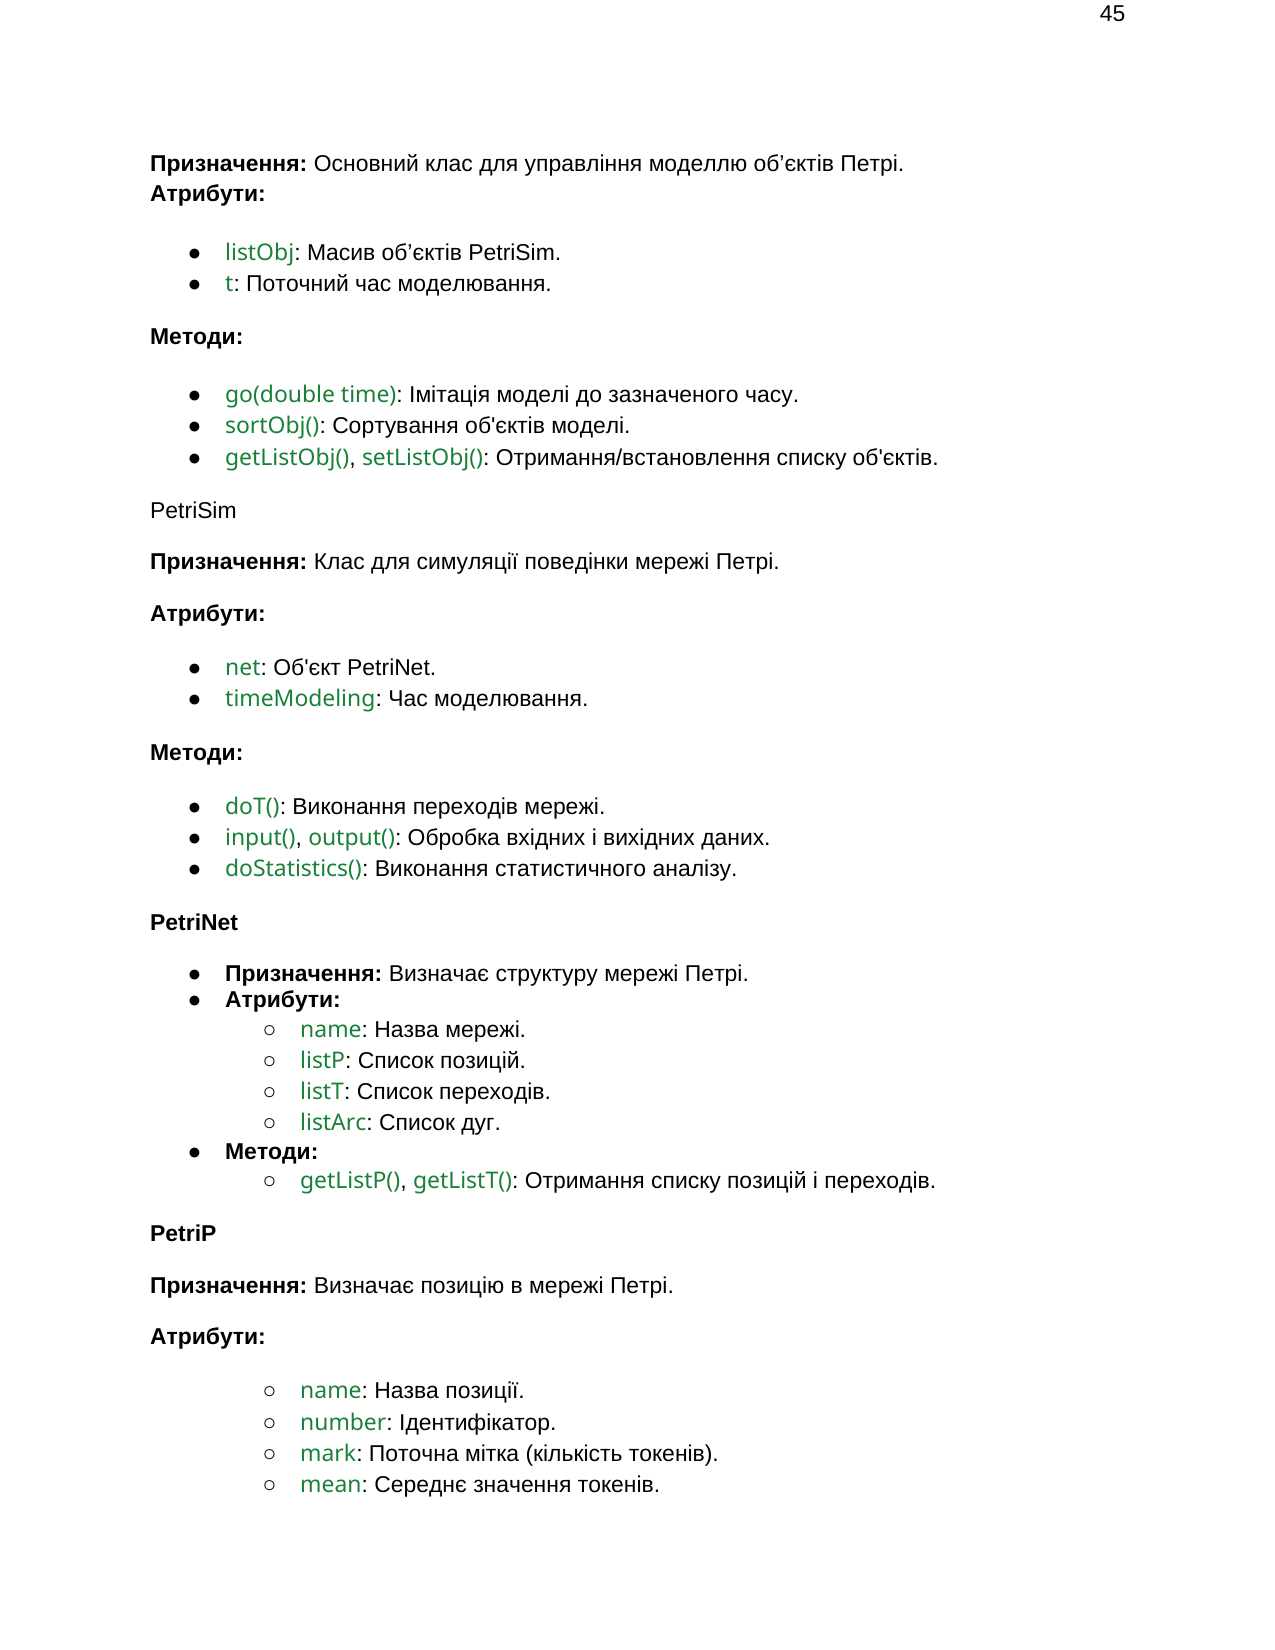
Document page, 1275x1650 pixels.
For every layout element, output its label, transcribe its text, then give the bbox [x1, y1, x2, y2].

list input(), output(): Обробка вхідних і вихідних даних. [187, 821, 1125, 852]
list doT(): Виконання переходів мережі. [187, 790, 1125, 821]
text Призначення: Клас для симуляції поведінки мережі Петрі. [150, 548, 1125, 574]
text PetriSim [150, 497, 1125, 523]
list Методи: [187, 1138, 1125, 1164]
list Атрибути: [187, 986, 1125, 1013]
list mark: Поточна мітка (кількість токенів). [262, 1437, 1125, 1468]
text Атрибути: [150, 1323, 1125, 1349]
text Атрибути: [150, 599, 1125, 626]
list name: Назва мережі. [262, 1013, 1125, 1044]
list t: Поточний час моделювання. [187, 267, 1125, 298]
list listT: Список переходів. [262, 1075, 1125, 1106]
list mean: Середнє значення токенів. [262, 1468, 1125, 1499]
list number: Ідентифікатор. [262, 1406, 1125, 1437]
text Методи: [150, 738, 1125, 765]
list doStatistics(): Виконання статистичного аналізу. [187, 852, 1125, 883]
list listObj: Масив об’єктів PetriSim. [187, 235, 1125, 267]
subtitle PetriP [150, 1220, 1125, 1247]
list getListObj(), setListObj(): Отримання/встановлення списку об'єктів. [187, 441, 1125, 472]
list name: Назва позиції. [262, 1374, 1125, 1406]
list net: Об'єкт PetriNet. [187, 651, 1125, 682]
text Призначення: Основний клас для управління моделлю об’єктів Петрі. [150, 150, 1125, 176]
list Призначення: Визначає структуру мережі Петрі. [187, 960, 1125, 986]
list listArc: Список дуг. [262, 1106, 1125, 1138]
list sortObj(): Сортування об'єктів моделі. [187, 409, 1125, 441]
list listP: Список позицій. [262, 1044, 1125, 1075]
subtitle PetriNet [150, 908, 1125, 935]
list getListP(), getListT(): Отримання списку позицій і переходів. [262, 1164, 1125, 1195]
list go(double time): Імітація моделі до зазначеного часу. [187, 378, 1125, 409]
list timeModeling: Час моделювання. [187, 682, 1125, 713]
text Призначення: Визначає позицію в мережі Петрі. [150, 1272, 1125, 1298]
text Атрибути: [150, 180, 1125, 207]
text Методи: [150, 323, 1125, 349]
